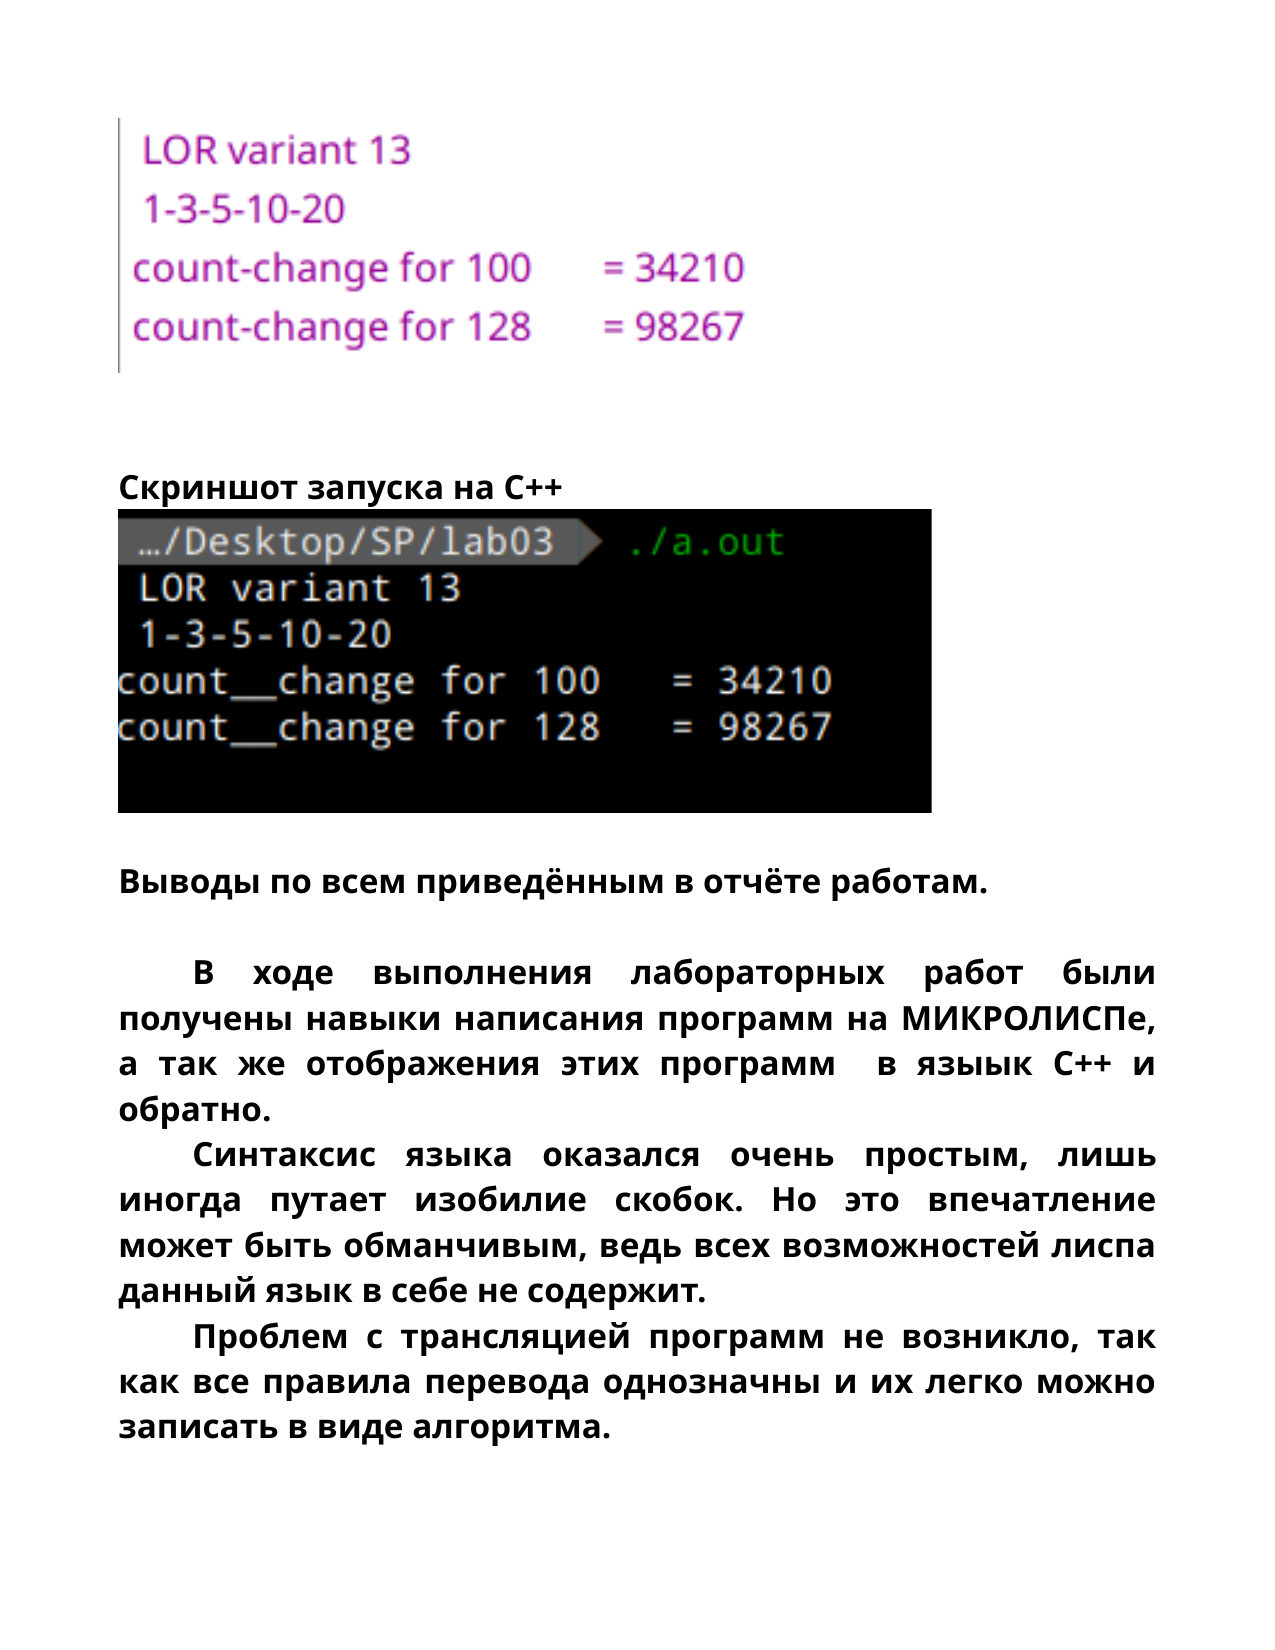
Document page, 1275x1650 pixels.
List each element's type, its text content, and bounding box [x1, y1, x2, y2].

picture [118, 118, 841, 373]
picture [118, 509, 932, 813]
text В ходе выполнения лабораторных работ были получены навыки написания программ на МИКРОЛИСПе, а так же отображения этих программ в языык С++ и обратно. [118, 949, 1157, 1131]
text Скриншот запуска на С++ [118, 464, 1157, 509]
text Выводы по всем приведённым в отчёте работам. [118, 858, 1157, 904]
text Синтаксис языка оказался очень простым, лишь иногда путает изобилие скобок. Но это впечатление может быть обманчивым, ведь всех возможностей лиспа данный язык в себе не содержит. [118, 1131, 1157, 1312]
text Проблем с трансляцией программ не возникло, так как все правила перевода однозначны и их легко можно записать в виде алгоритма. [118, 1312, 1157, 1449]
